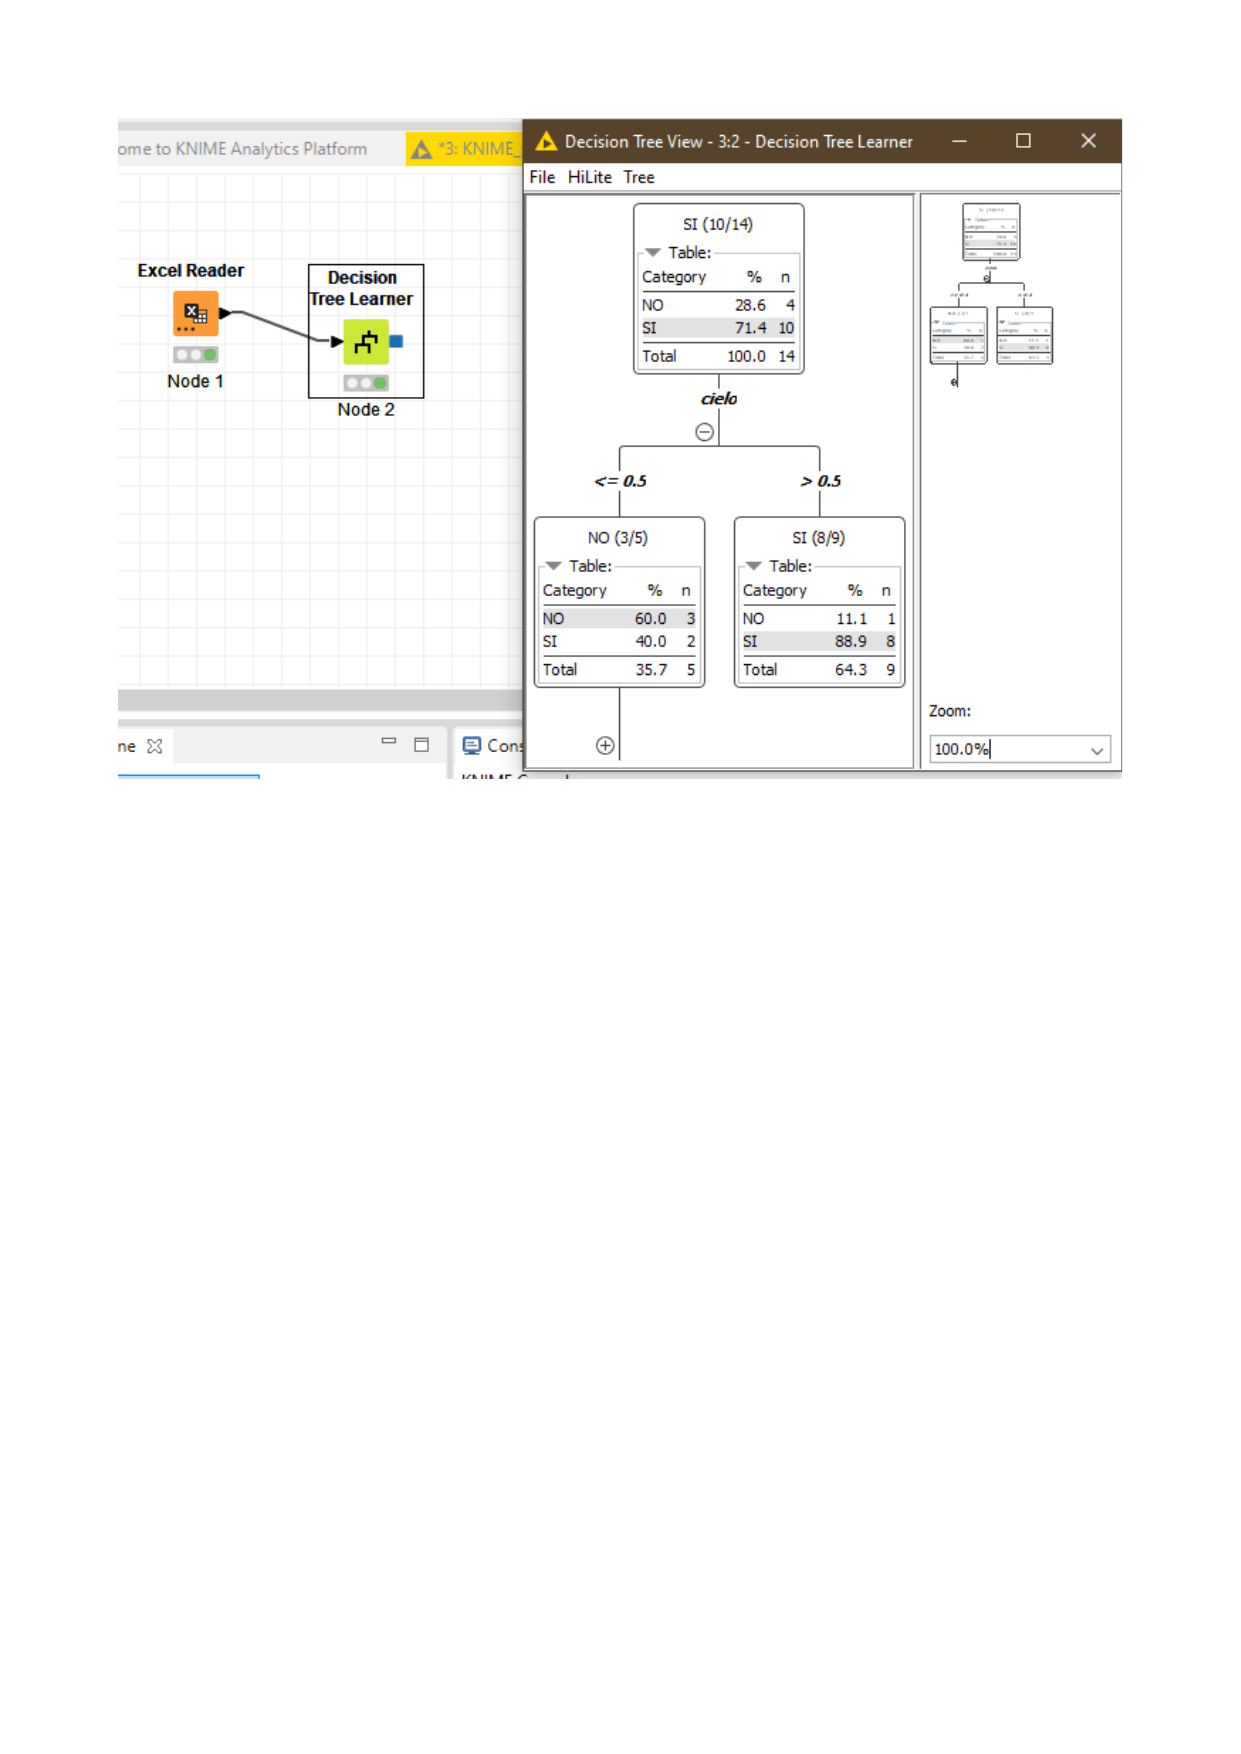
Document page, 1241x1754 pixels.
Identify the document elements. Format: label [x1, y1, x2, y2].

picture [118, 118, 1123, 779]
